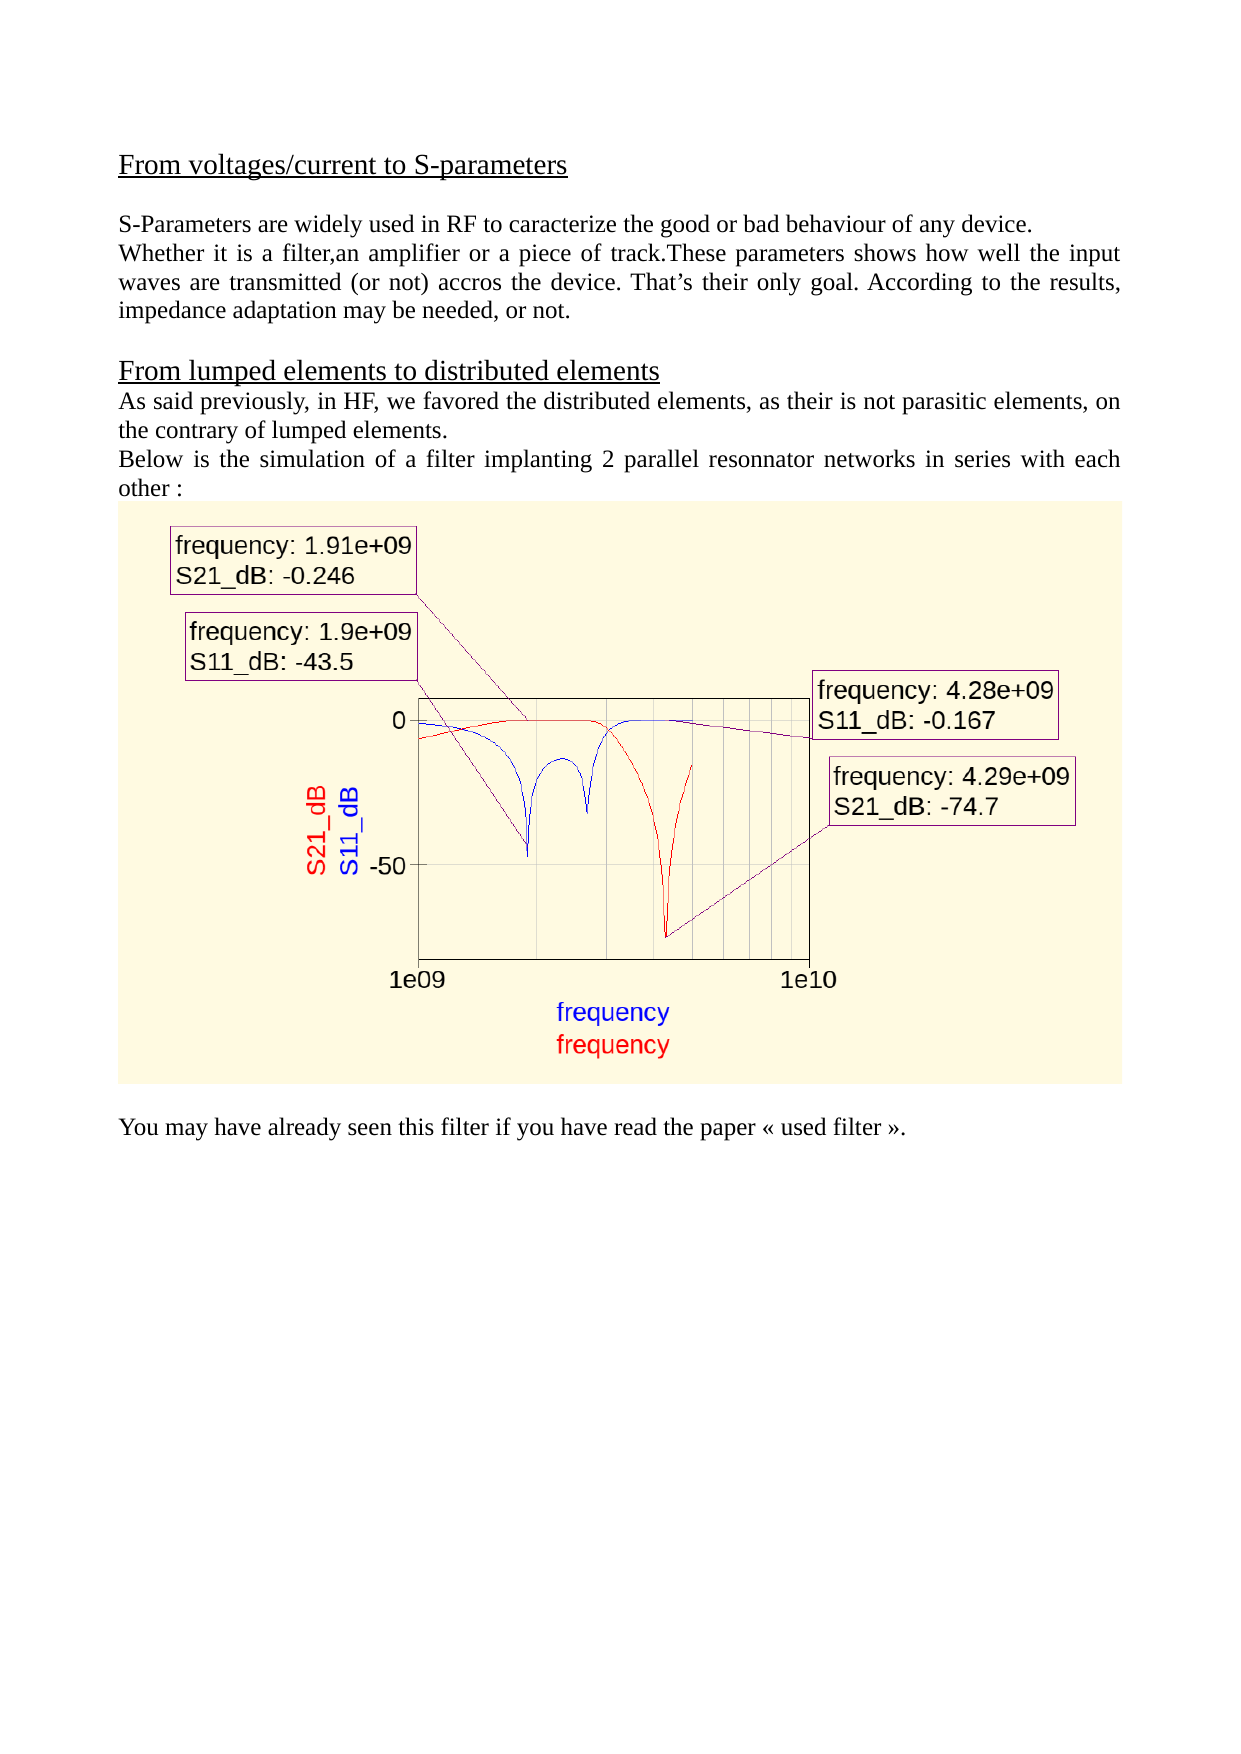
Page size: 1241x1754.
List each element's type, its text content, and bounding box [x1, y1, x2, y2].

text S-Parameters are widely used in RF to caracterize the good or bad behaviour of any device. [118, 209, 1122, 238]
text Whether it is a filter,an amplifier or a piece of track.These parameters shows how well the input waves are transmitted (or not) accros the device. That’s their only goal. According to the results, impedance adaptation may be needed, or not. [118, 238, 1122, 324]
text From lumped elements to distributed elements [118, 353, 1122, 386]
text Below is the simulation of a filter implanting 2 parallel resonnator networks in series with each other : [118, 444, 1122, 501]
text You may have already seen this filter if you have read the paper « used filter ». [118, 1112, 1122, 1141]
text As said previously, in HF, we favored the distributed elements, as their is not parasitic elements, on the contrary of lumped elements. [118, 386, 1122, 444]
text From voltages/current to S-parameters [118, 147, 1122, 180]
picture [118, 501, 1123, 1084]
